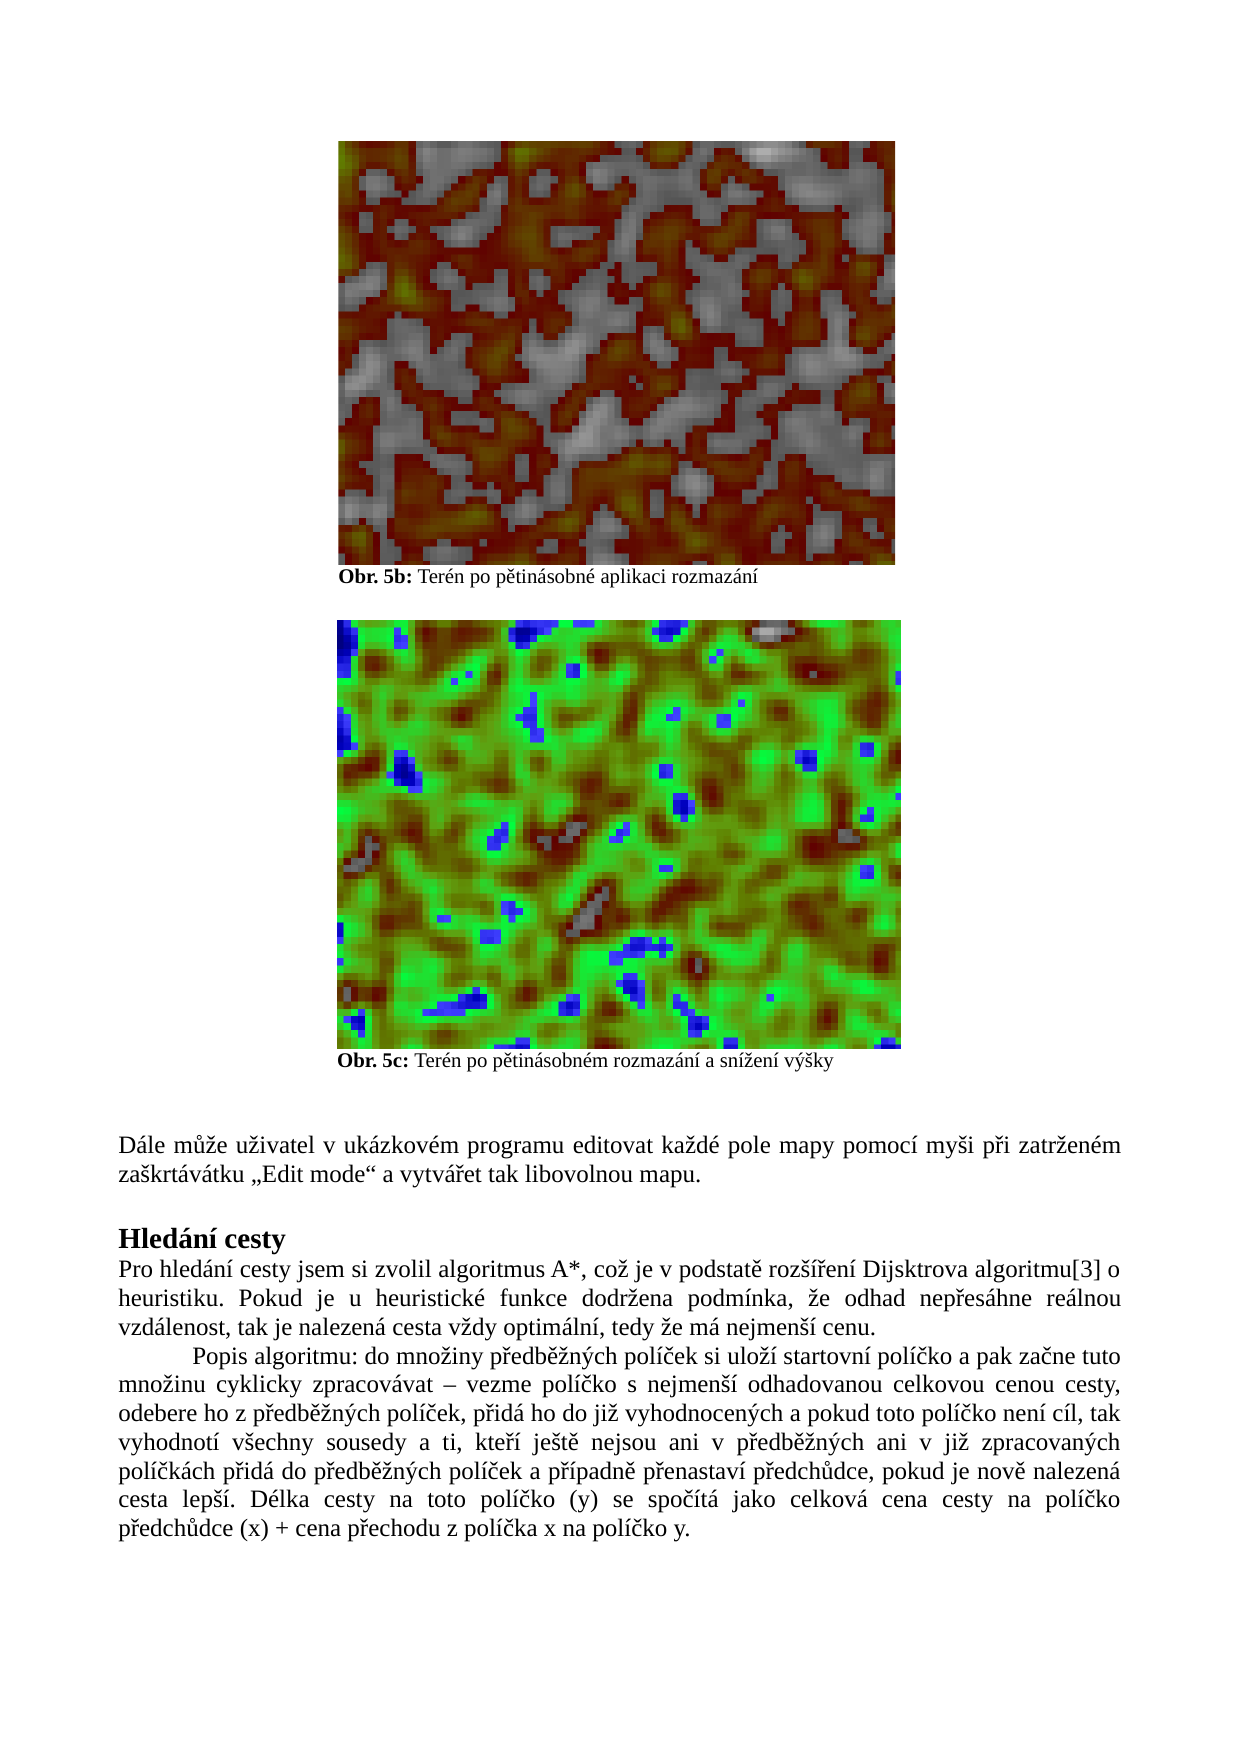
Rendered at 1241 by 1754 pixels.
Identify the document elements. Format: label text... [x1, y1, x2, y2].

text Popis algoritmu: do množiny předběžných políček si uloží startovní políčko a pak začne tuto množinu cyklicky zpracovávat – vezme políčko s nejmenší odhadovanou celkovou cenou cesty, odebere ho z předběžných políček, přidá ho do již vyhodnocených a pokud toto políčko není cíl, tak vyhodnotí všechny sousedy a ti, kteří ještě nejsou ani v předběžných ani v již zpracovaných políčkách přidá do předběžných políček a případně přenastaví předchůdce, pokud je nově nalezená cesta lepší. Délka cesty na toto políčko (y) se spočítá jako celková cena cesty na políčko předchůdce (x) + cena přechodu z políčka x na políčko y. [118, 1341, 1122, 1542]
text Obr. 5c: Terén po pětinásobném rozmazání a snížení výšky [337, 1049, 901, 1072]
text Pro hledání cesty jsem si zvolil algoritmus A*, což je v podstatě rozšíření Dijsktrova algoritmu[3] o heuristiku. Pokud je u heuristické funkce dodržena podmínka, že odhad nepřesáhne reálnou vzdálenost, tak je nalezená cesta vždy optimální, tedy že má nejmenší cenu. [118, 1254, 1122, 1341]
text Obr. 5b: Terén po pětinásobné aplikaci rozmazání [338, 565, 895, 588]
text Hledání cesty [118, 1221, 1122, 1254]
text Dále může uživatel v ukázkovém programu editovat každé pole mapy pomocí myši při zatrženém zaškrtávátku „Edit mode“ a vytvářet tak libovolnou mapu. [118, 1130, 1122, 1187]
